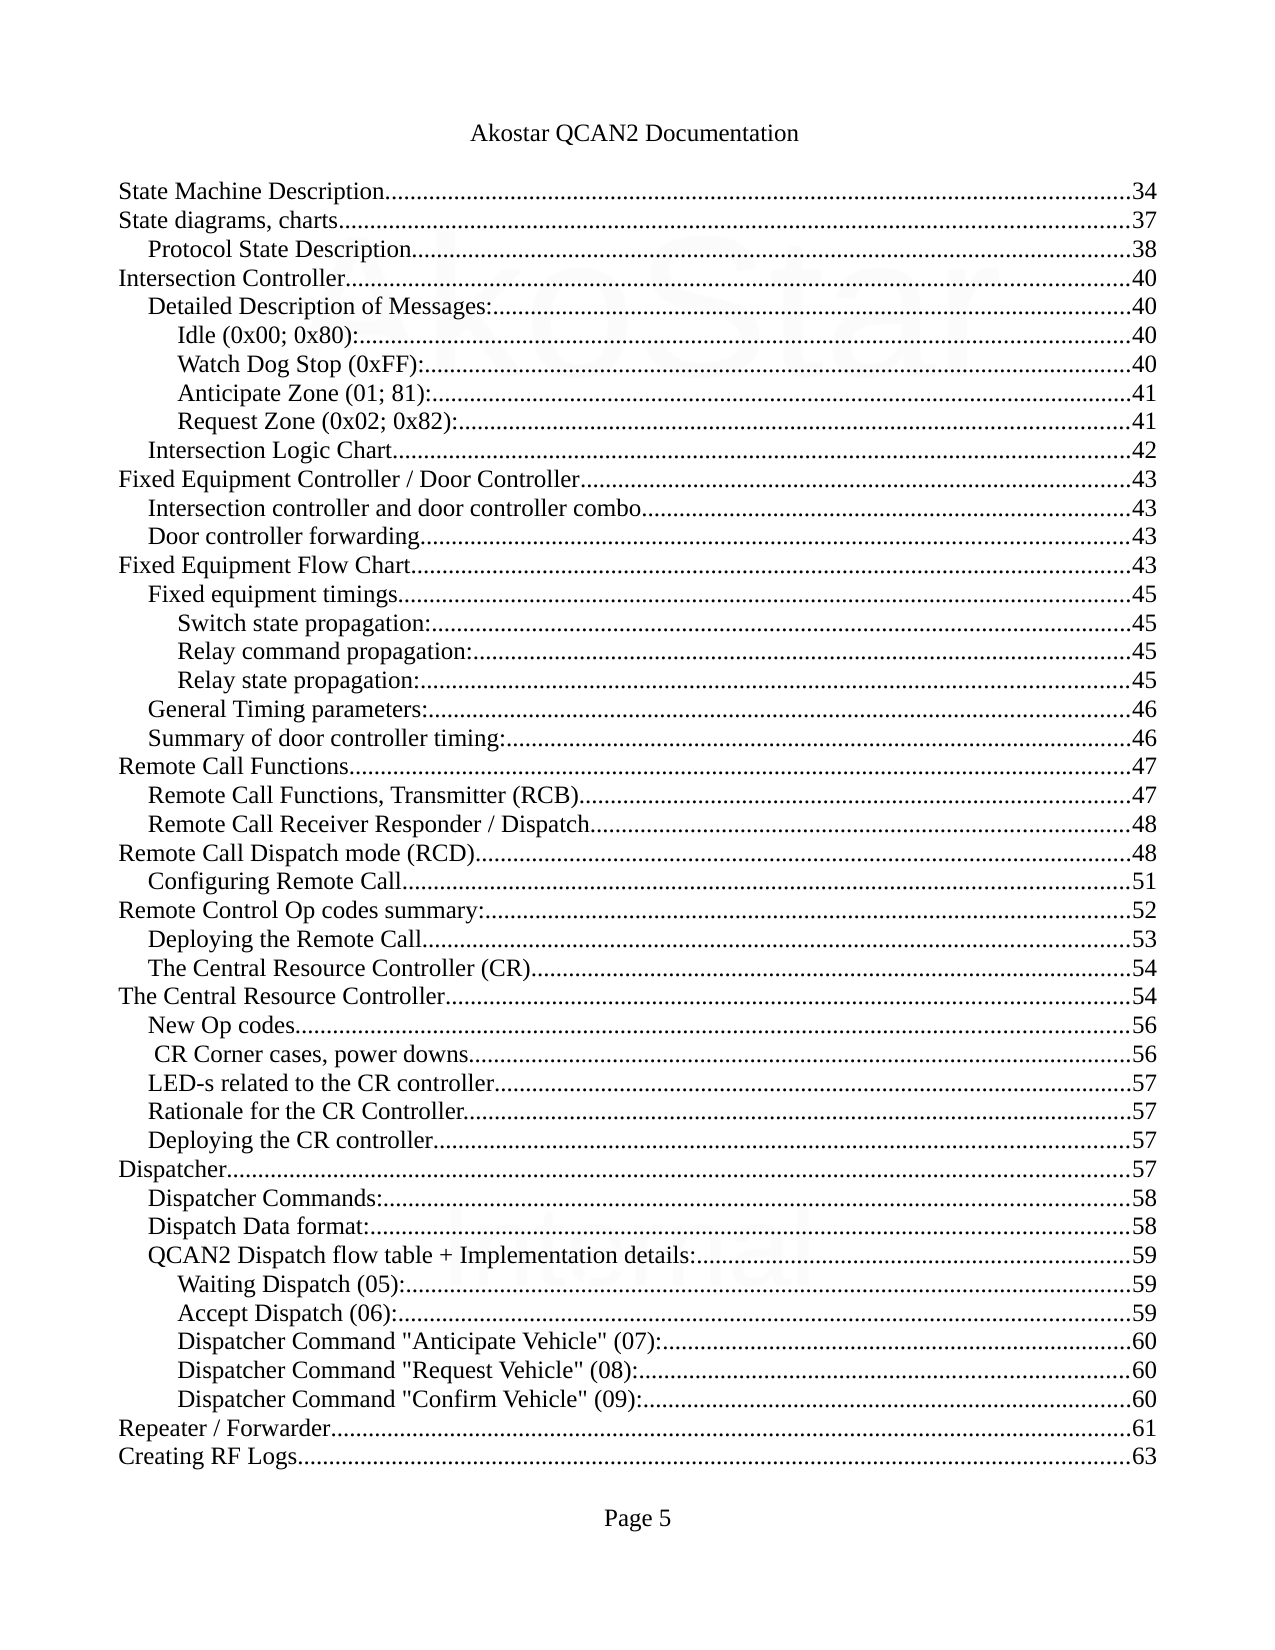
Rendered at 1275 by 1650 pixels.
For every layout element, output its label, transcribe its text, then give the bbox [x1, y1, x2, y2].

text Configuring Remote Call 51 [148, 866, 1157, 895]
text Creating RF Logs 63 [118, 1441, 1157, 1470]
text Deploying the CR controller 57 [148, 1125, 1157, 1154]
text Switch state propagation: 45 [177, 608, 1157, 636]
text Request Zone (0x02; 0x82): 41 [177, 406, 1157, 435]
text Remote Control Op codes summary: 52 [118, 895, 1157, 924]
text Relay command propagation: 45 [177, 636, 1157, 665]
text State Machine Description. 34 [118, 176, 1157, 205]
text Watch Dog Stop (0xFF): 40 [177, 349, 1157, 378]
text Protocol State Description 38 [148, 234, 1157, 263]
text Door controller forwarding 43 [148, 521, 1157, 550]
text Anticipate Zone (01; 81): 41 [177, 378, 1157, 406]
text Intersection Logic Chart 42 [148, 435, 1157, 464]
text General Timing parameters: 46 [148, 694, 1157, 723]
text The Central Resource Controller (CR) 54 [148, 953, 1157, 981]
text Dispatcher Commands: 58 [148, 1183, 1157, 1211]
text Intersection Controller 40 [118, 263, 1157, 291]
text Remote Call Functions 47 [118, 751, 1157, 780]
text Intersection controller and door controller combo 43 [148, 493, 1157, 521]
text Idle (0x00; 0x80): 40 [177, 320, 1157, 349]
text Remote Call Receiver Responder / Dispatch. 48 [148, 809, 1157, 838]
text QCAN2 Dispatch flow table + Implementation details: 59 [148, 1240, 1157, 1269]
text Remote Call Dispatch mode (RCD) 48 [118, 838, 1157, 866]
text Rationale for the CR Controller. 57 [148, 1096, 1157, 1125]
text Fixed Equipment Flow Chart 43 [118, 550, 1157, 579]
text Dispatch Data format: 58 [148, 1211, 1157, 1240]
text Dispatcher Command "Request Vehicle" (08): 60 [177, 1355, 1157, 1384]
text Fixed equipment timings 45 [148, 579, 1157, 608]
text Deploying the Remote Call 53 [148, 924, 1157, 953]
text Remote Call Functions, Transmitter (RCB) 47 [148, 780, 1157, 809]
text Detailed Description of Messages: 40 [148, 291, 1157, 320]
text Summary of door controller timing: 46 [148, 723, 1157, 751]
text The Central Resource Controller 54 [118, 981, 1157, 1010]
text Waiting Dispatch (05): 59 [177, 1269, 1157, 1298]
text CR Corner cases, power downs. 56 [148, 1039, 1157, 1068]
text New Op codes 56 [148, 1010, 1157, 1039]
text LED-s related to the CR controller 57 [148, 1068, 1157, 1096]
text Dispatcher Command "Anticipate Vehicle" (07): 60 [177, 1326, 1157, 1355]
text State diagrams, charts 37 [118, 205, 1157, 234]
text Relay state propagation: 45 [177, 665, 1157, 694]
text Accept Dispatch (06): 59 [177, 1298, 1157, 1326]
text Dispatcher 57 [118, 1154, 1157, 1183]
text Dispatcher Command "Confirm Vehicle" (09): 60 [177, 1384, 1157, 1413]
text Repeater / Forwarder 61 [118, 1413, 1157, 1441]
text Fixed Equipment Controller / Door Controller 43 [118, 464, 1157, 493]
